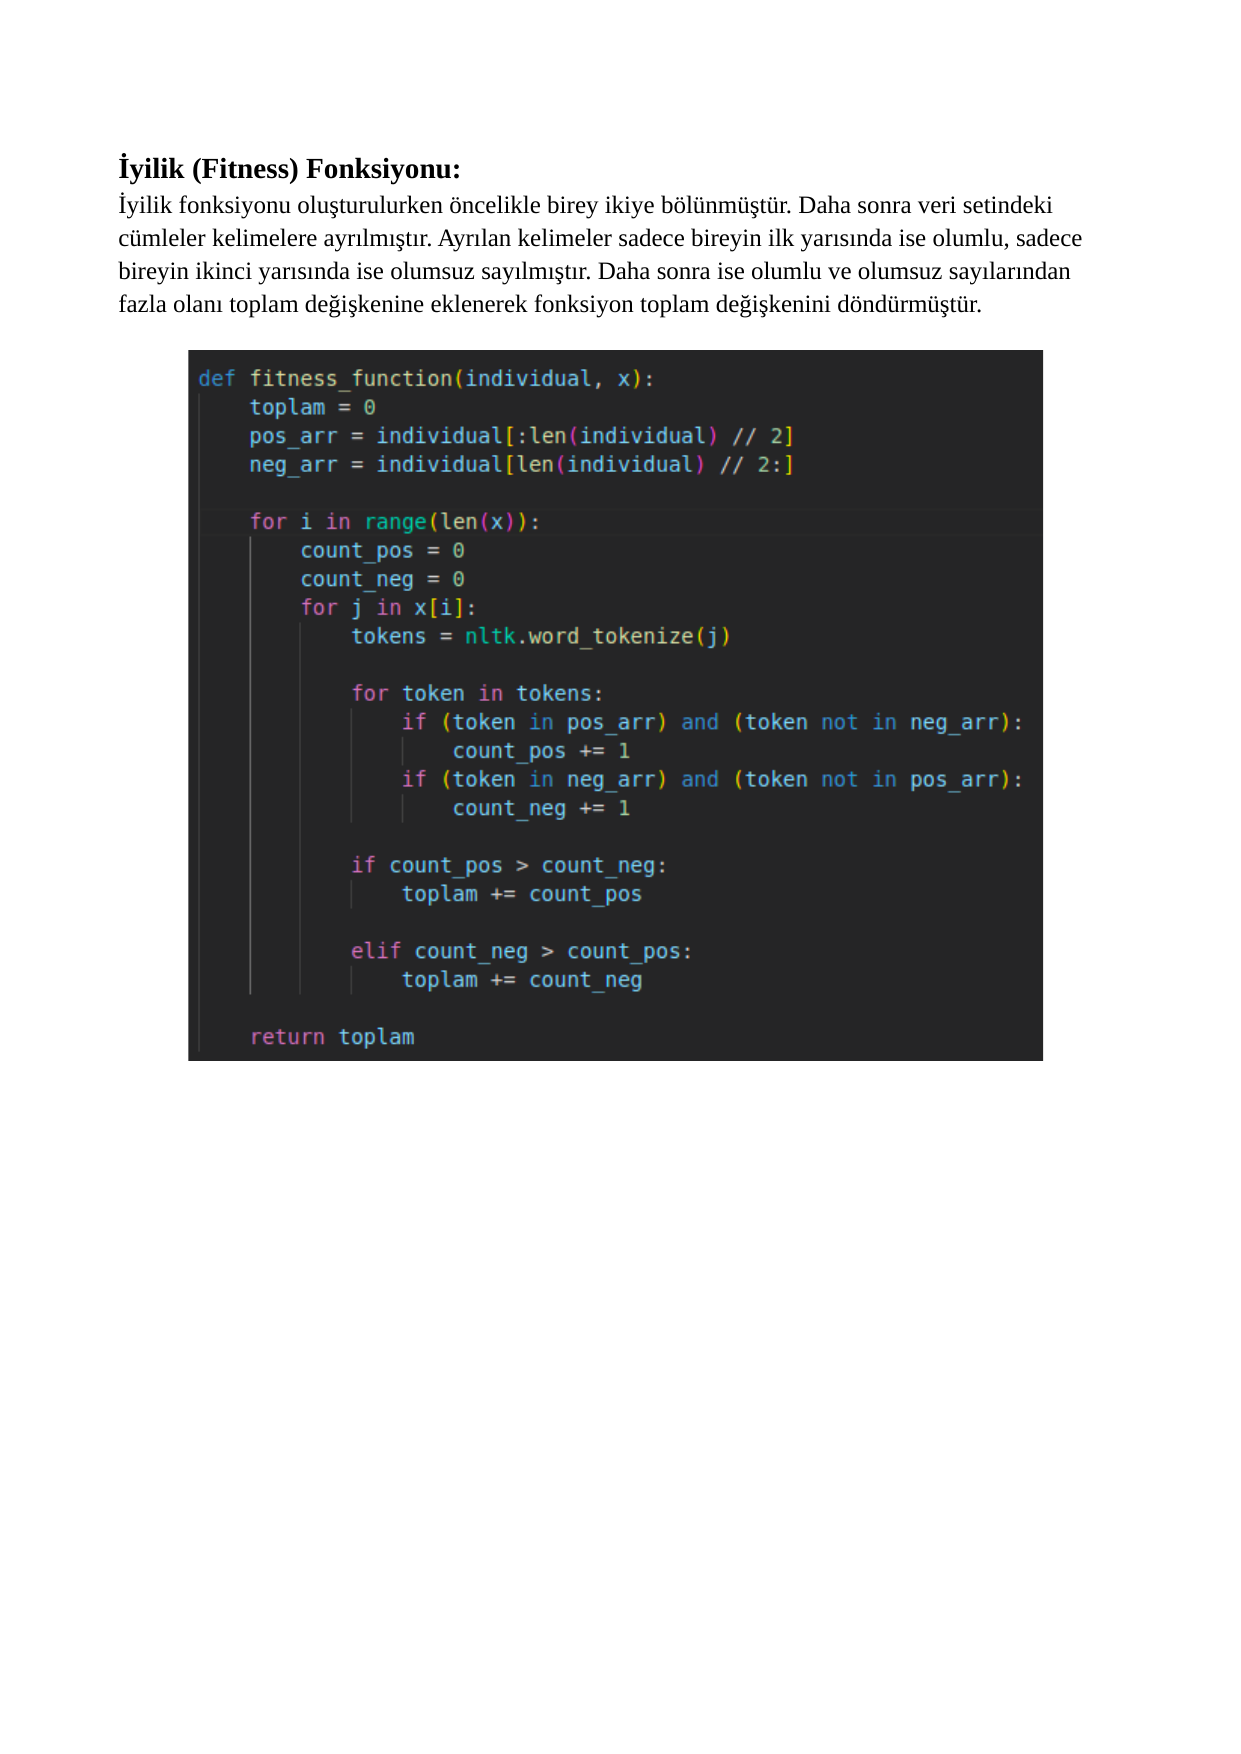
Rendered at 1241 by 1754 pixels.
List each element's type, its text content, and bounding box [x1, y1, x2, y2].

text İyilik (Fitness) Fonksiyonu: [118, 151, 1122, 185]
text İyilik fonksiyonu oluşturulurken öncelikle birey ikiye bölünmüştür. Daha sonra veri setindeki cümleler kelimelere ayrılmıştır. Ayrılan kelimeler sadece bireyin ilk yarısında ise olumlu, sadece bireyin ikinci yarısında ise olumsuz sayılmıştır. Daha sonra ise olumlu ve olumsuz sayılarından fazla olanı toplam değişkenine eklenerek fonksiyon toplam değişkenini döndürmüştür. [118, 190, 1122, 317]
picture [188, 350, 1044, 1061]
